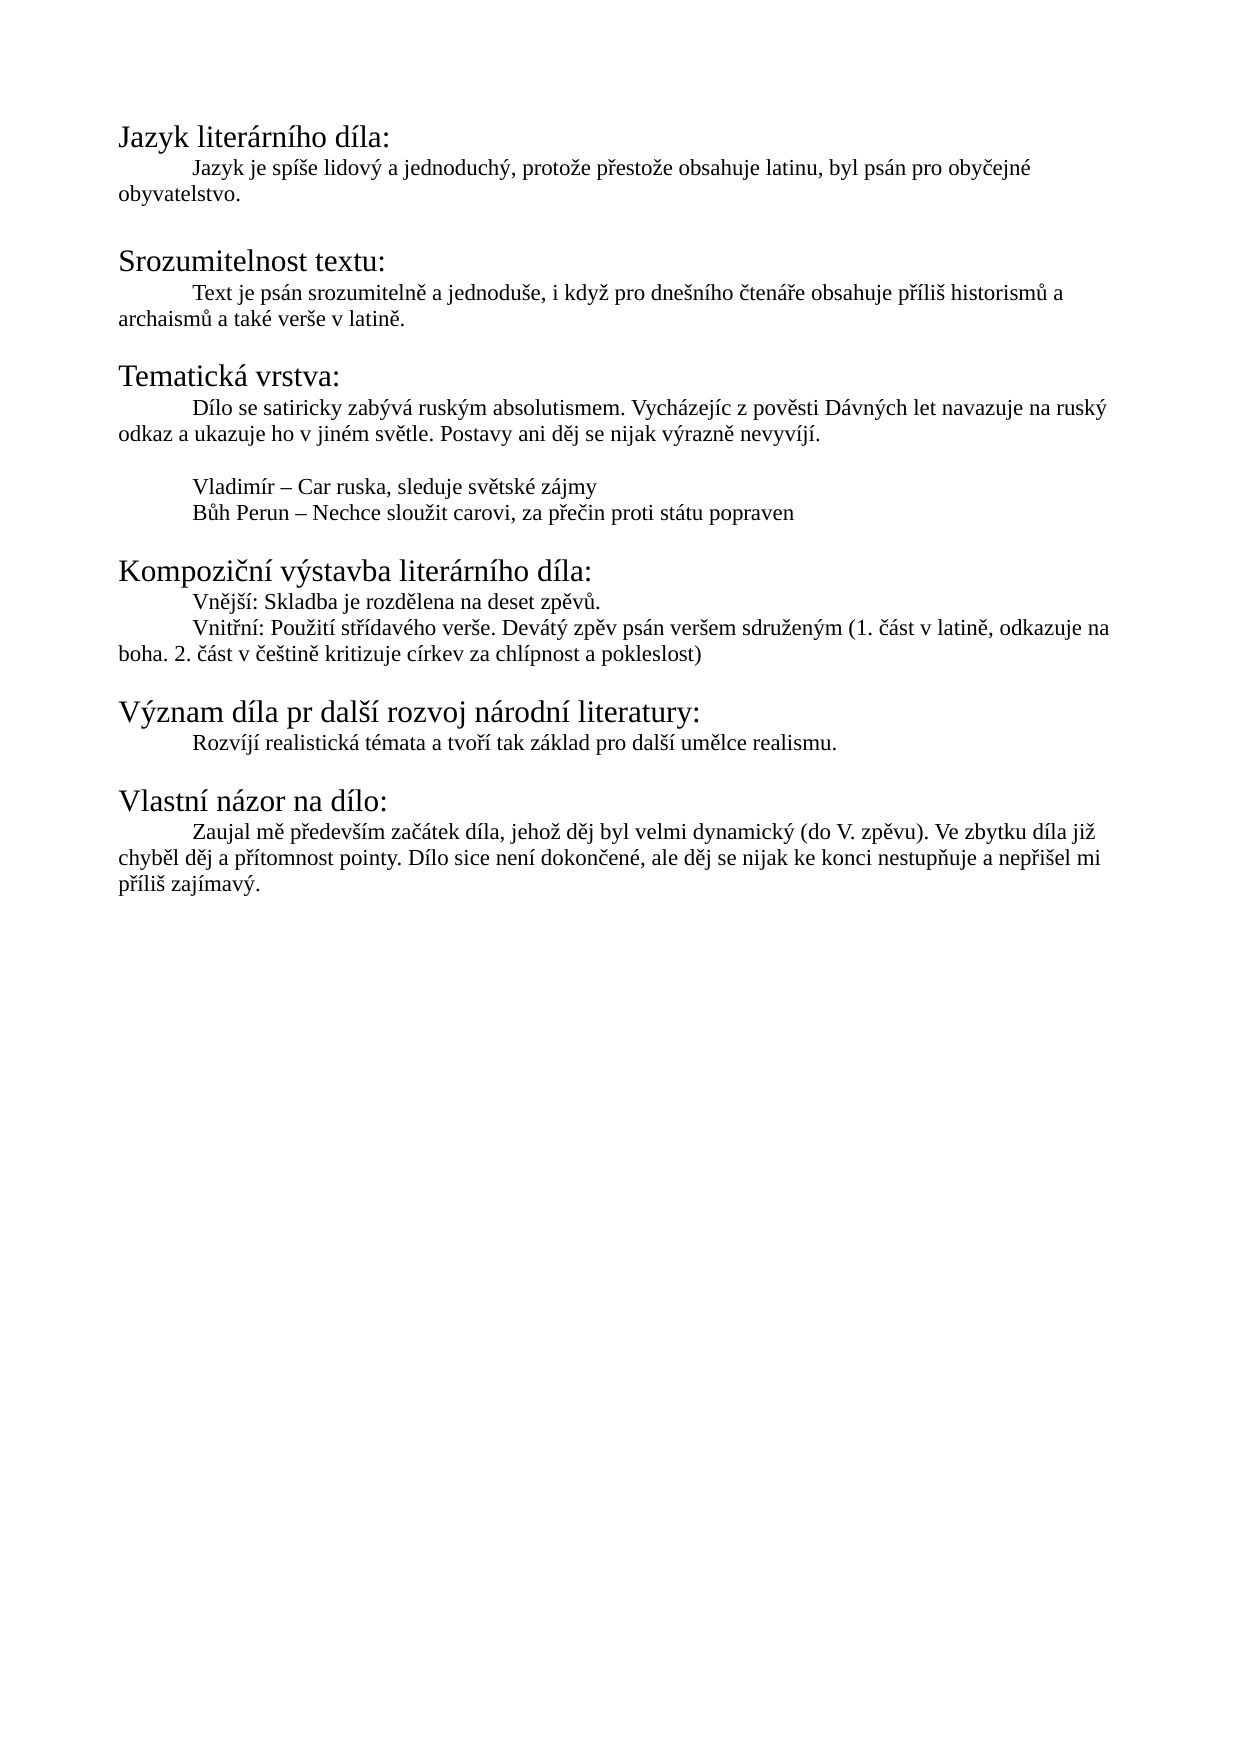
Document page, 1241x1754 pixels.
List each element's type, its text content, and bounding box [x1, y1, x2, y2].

text Text je psán srozumitelně a jednoduše, i když pro dnešního čtenáře obsahuje příliš historismů a archaismů a také verše v latině. [118, 279, 1122, 331]
text Vlastní názor na dílo: [118, 782, 1122, 818]
text Jazyk literárního díla: [118, 118, 1122, 154]
text Bůh Perun – Nechce sloužit carovi, za přečin proti státu popraven [118, 499, 1122, 525]
text Vladimír – Car ruska, sleduje světské zájmy [118, 473, 1122, 499]
text Dílo se satiricky zabývá ruským absolutismem. Vycházejíc z pověsti Dávných let navazuje na ruský odkaz a ukazuje ho v jiném světle. Postavy ani děj se nijak výrazně nevyvíjí. [118, 394, 1122, 446]
text Tematická vrstva: [118, 358, 1122, 394]
text Význam díla pr další rozvoj národní literatury: [118, 693, 1122, 729]
text Rozvíjí realistická témata a tvoří tak základ pro další umělce realismu. [118, 729, 1122, 755]
text Jazyk je spíše lidový a jednoduchý, protože přestože obsahuje latinu, byl psán pro obyčejné obyvatelstvo. [118, 154, 1122, 207]
text Zaujal mě především začátek díla, jehož děj byl velmi dynamický (do V. zpěvu). Ve zbytku díla již chyběl děj a přítomnost pointy. Dílo sice není dokončené, ale děj se nijak ke konci nestupňuje a nepřišel mi příliš zajímavý. [118, 818, 1122, 897]
text Vnitřní: Použití střídavého verše. Devátý zpěv psán veršem sdruženým (1. část v latině, odkazuje na boha. 2. část v češtině kritizuje církev za chlípnost a pokleslost) [118, 614, 1122, 667]
text Vnější: Skladba je rozdělena na deset zpěvů. [118, 588, 1122, 614]
text Srozumitelnost textu: [118, 243, 1122, 279]
text Kompoziční výstavba literárního díla: [118, 552, 1122, 588]
